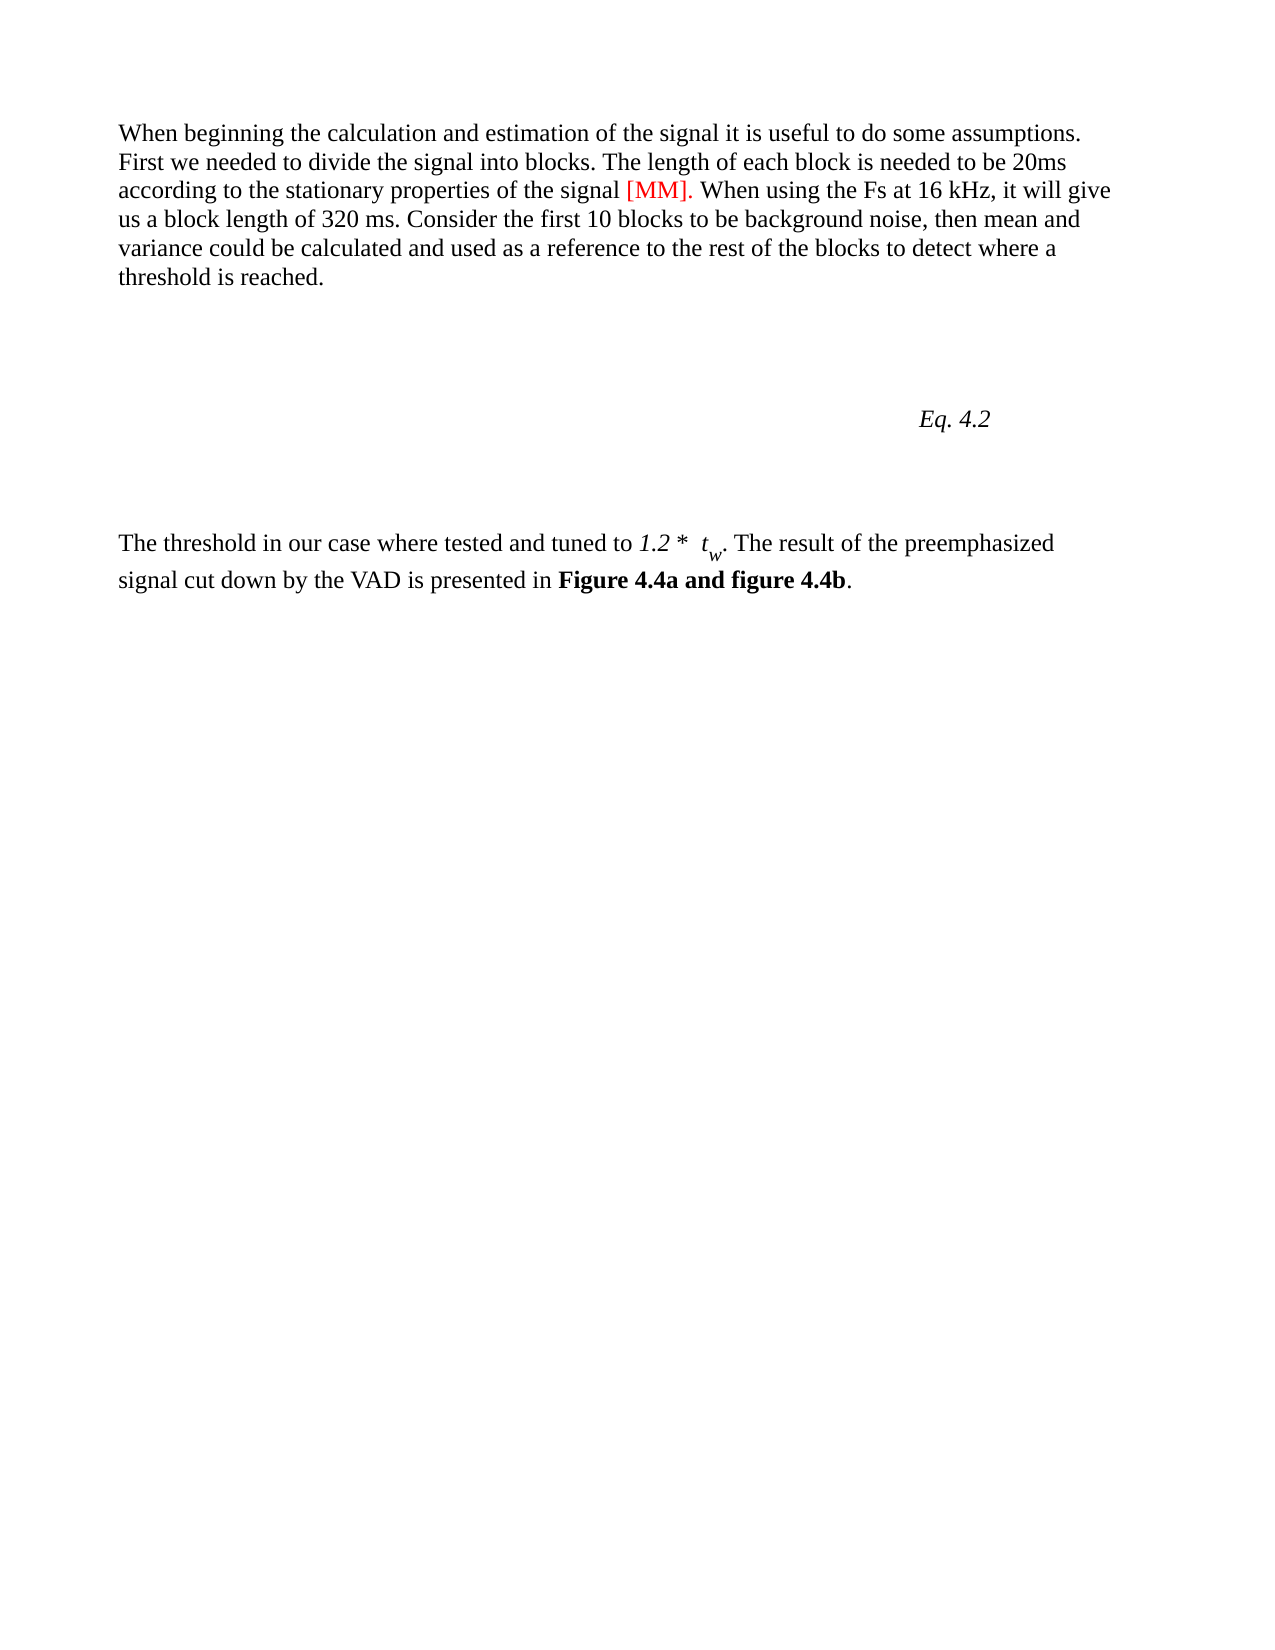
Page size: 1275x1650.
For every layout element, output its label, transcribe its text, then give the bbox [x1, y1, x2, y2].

text Eq. 4.2 [118, 386, 1117, 433]
text When beginning the calculation and estimation of the signal it is useful to do some assumptions. First we needed to divide the signal into blocks. The length of each block is needed to be 20ms according to the stationary properties of the signal [MM]. When using the Fs at 16 kHz, it will give us a block length of 320 ms. Consider the first 10 blocks to be background noise, then mean and variance could be calculated and used as a reference to the rest of the blocks to detect where a threshold is reached. [118, 118, 1117, 291]
text The threshold in our case where tested and tuned to 1.2 * tw. The result of the preemphasized signal cut down by the VAD is presented in Figure 4.4a and figure 4.4b. [118, 528, 1117, 594]
